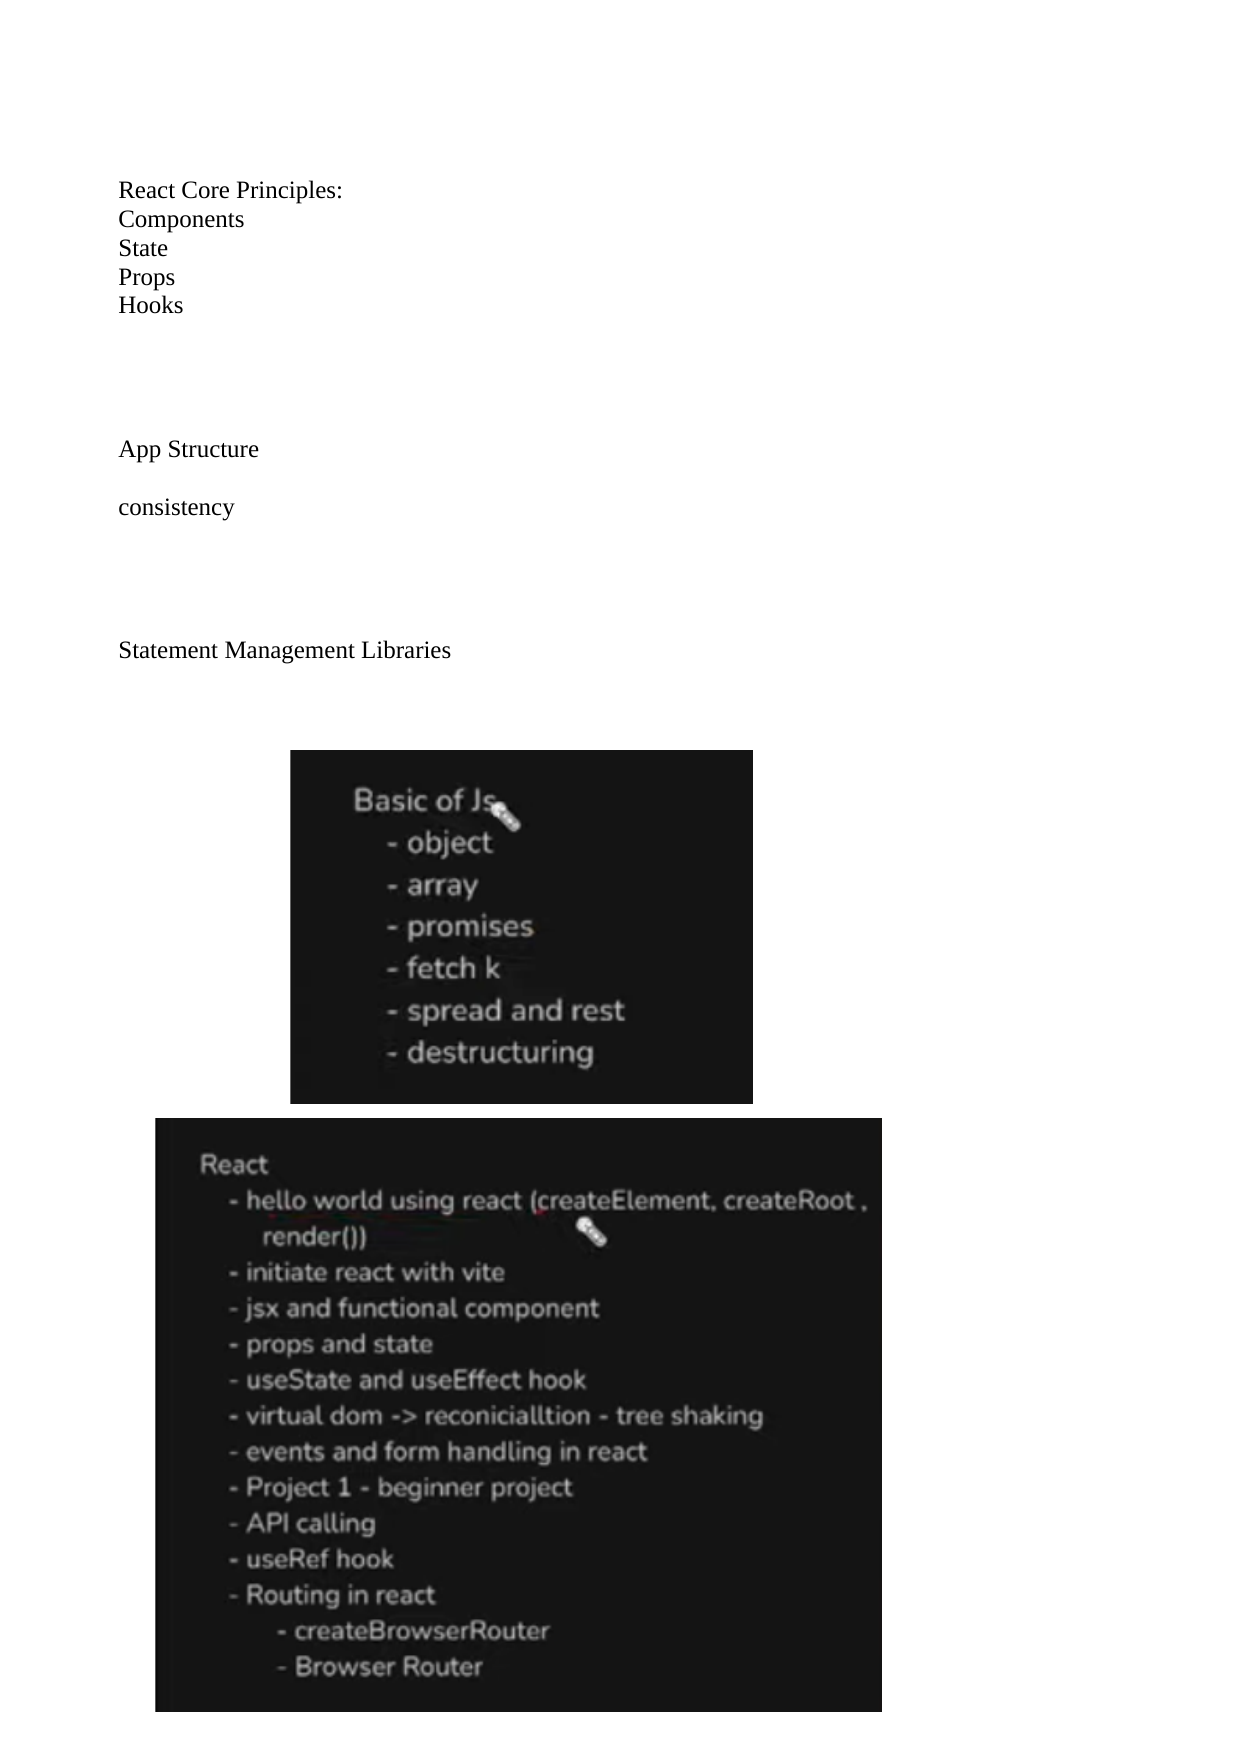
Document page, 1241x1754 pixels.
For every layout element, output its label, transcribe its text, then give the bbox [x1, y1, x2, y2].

text consistency [118, 492, 1122, 521]
text Hooks [118, 291, 1122, 319]
text Statement Management Libraries [118, 636, 1122, 664]
text App Structure ✅ [118, 434, 1122, 463]
text Components [118, 204, 1122, 233]
text Props [118, 262, 1122, 291]
text State [118, 233, 1122, 262]
text React Core Principles: [118, 176, 1122, 204]
picture [155, 1118, 882, 1712]
picture [290, 750, 753, 1104]
